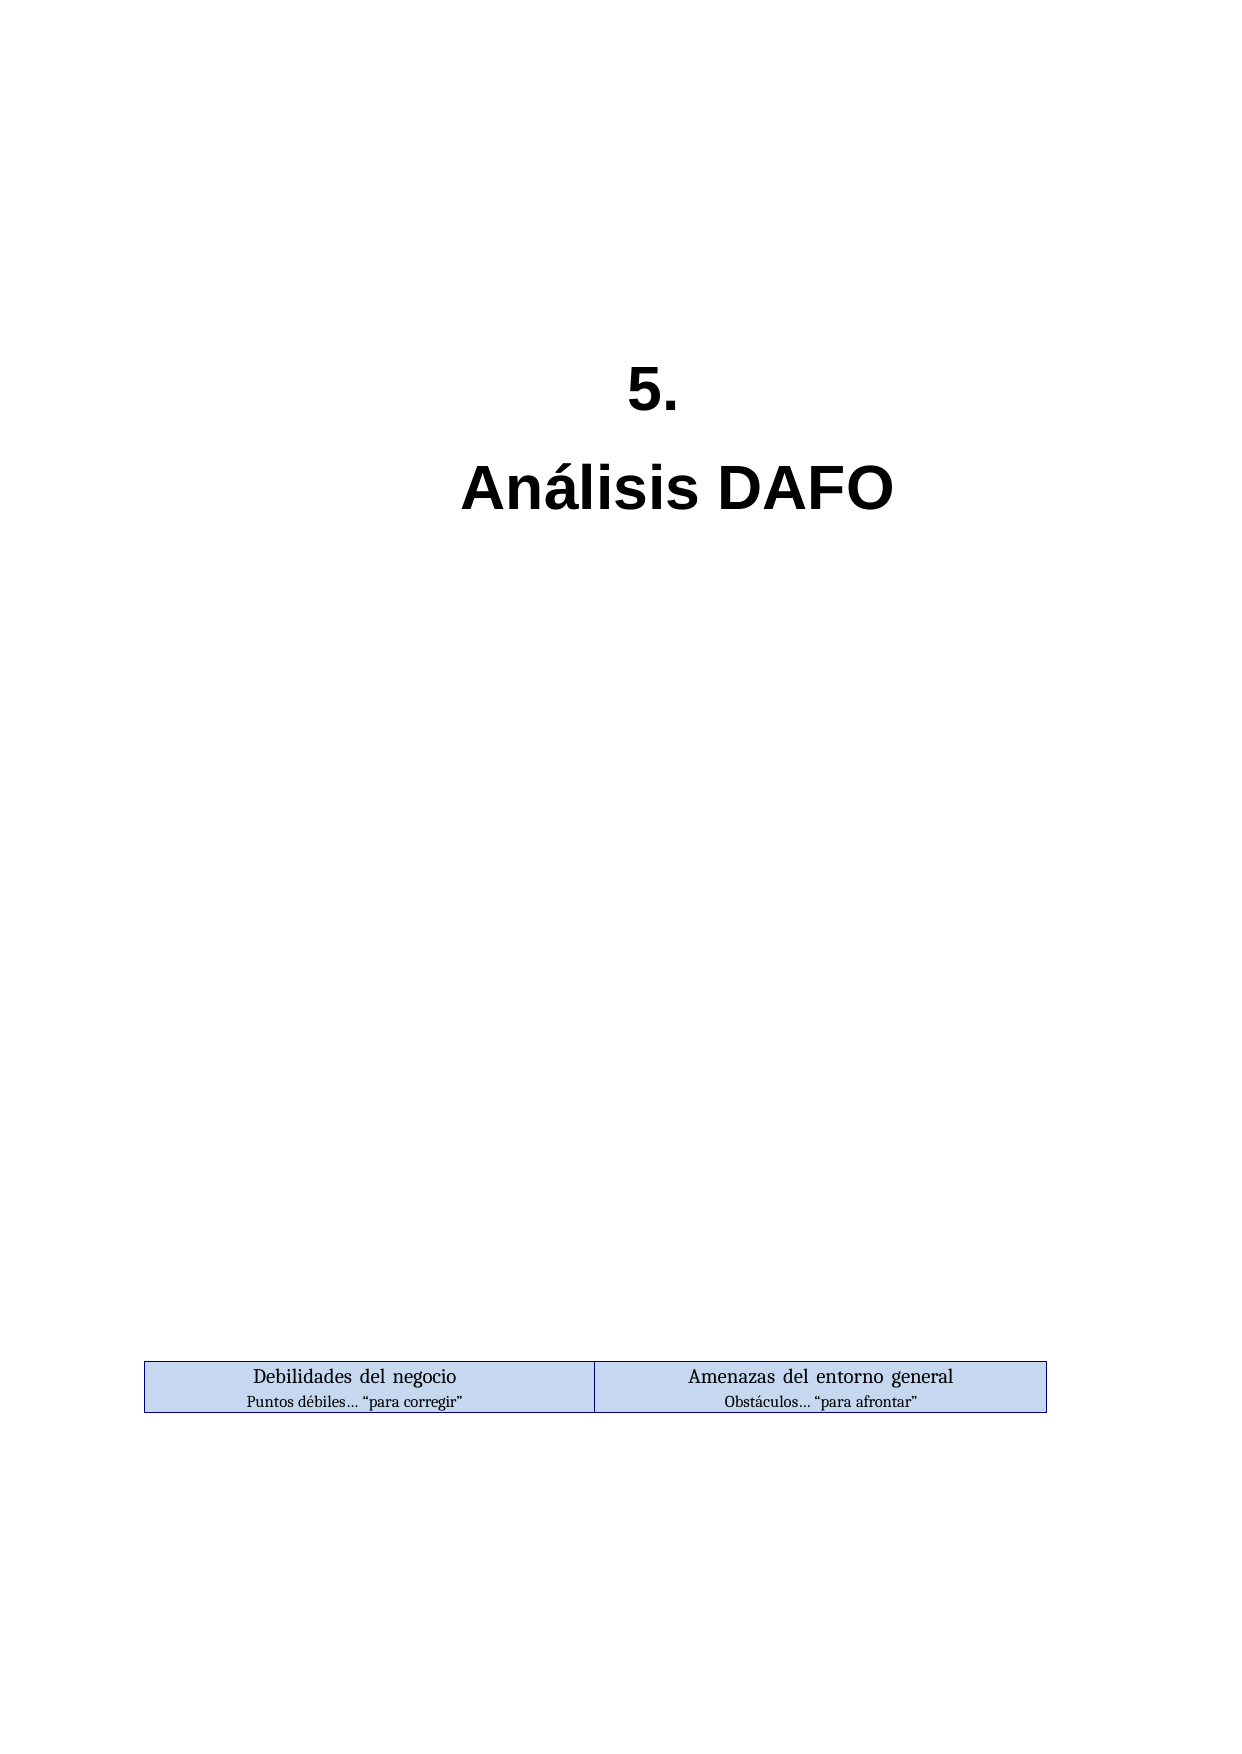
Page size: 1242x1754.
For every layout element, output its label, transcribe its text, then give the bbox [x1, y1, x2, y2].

table_header Debilidades del negocio Puntos débiles… “para corregir” [145, 1362, 594, 1412]
text 5. [131, 352, 1175, 424]
text Análisis DAFO [180, 451, 1175, 523]
table_header Amenazas del entorno general Obstáculos… “para afrontar” [595, 1362, 1046, 1412]
